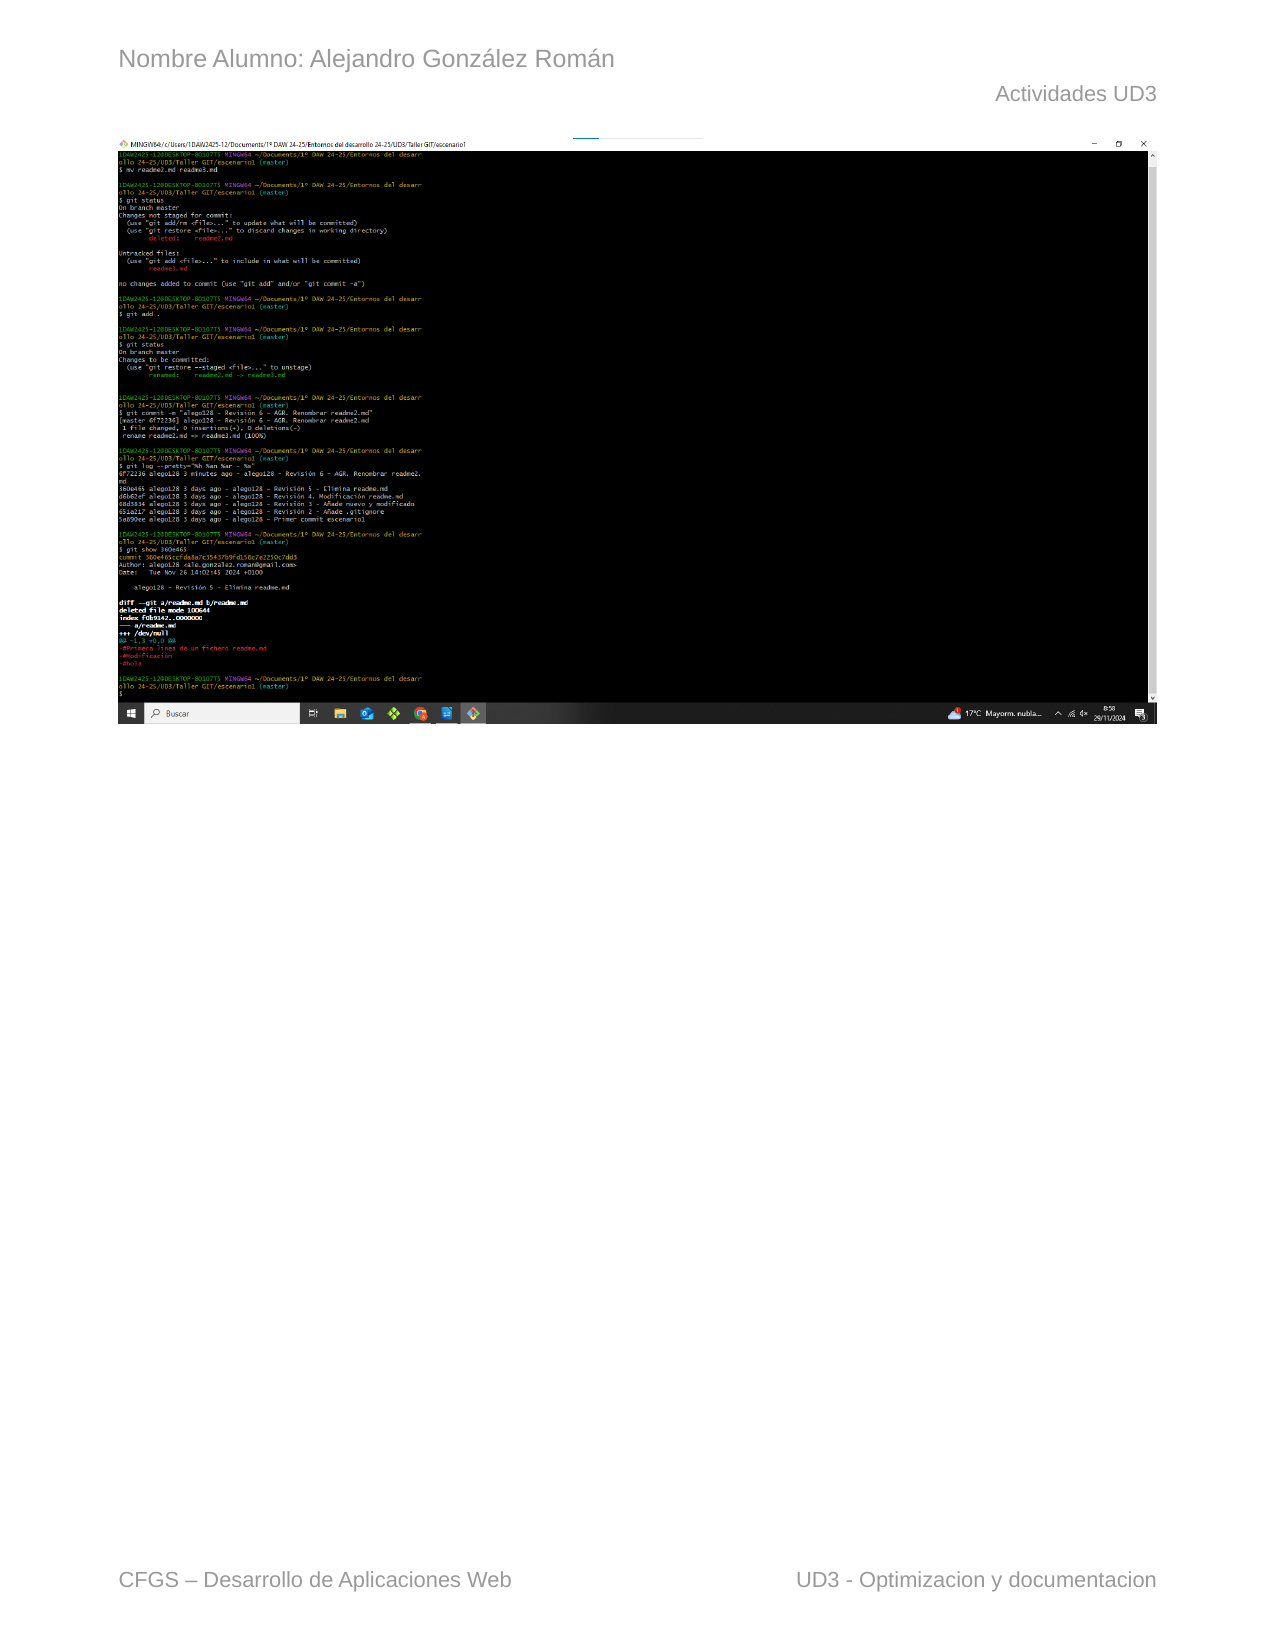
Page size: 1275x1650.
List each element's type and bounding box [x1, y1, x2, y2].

picture [118, 138, 1157, 724]
